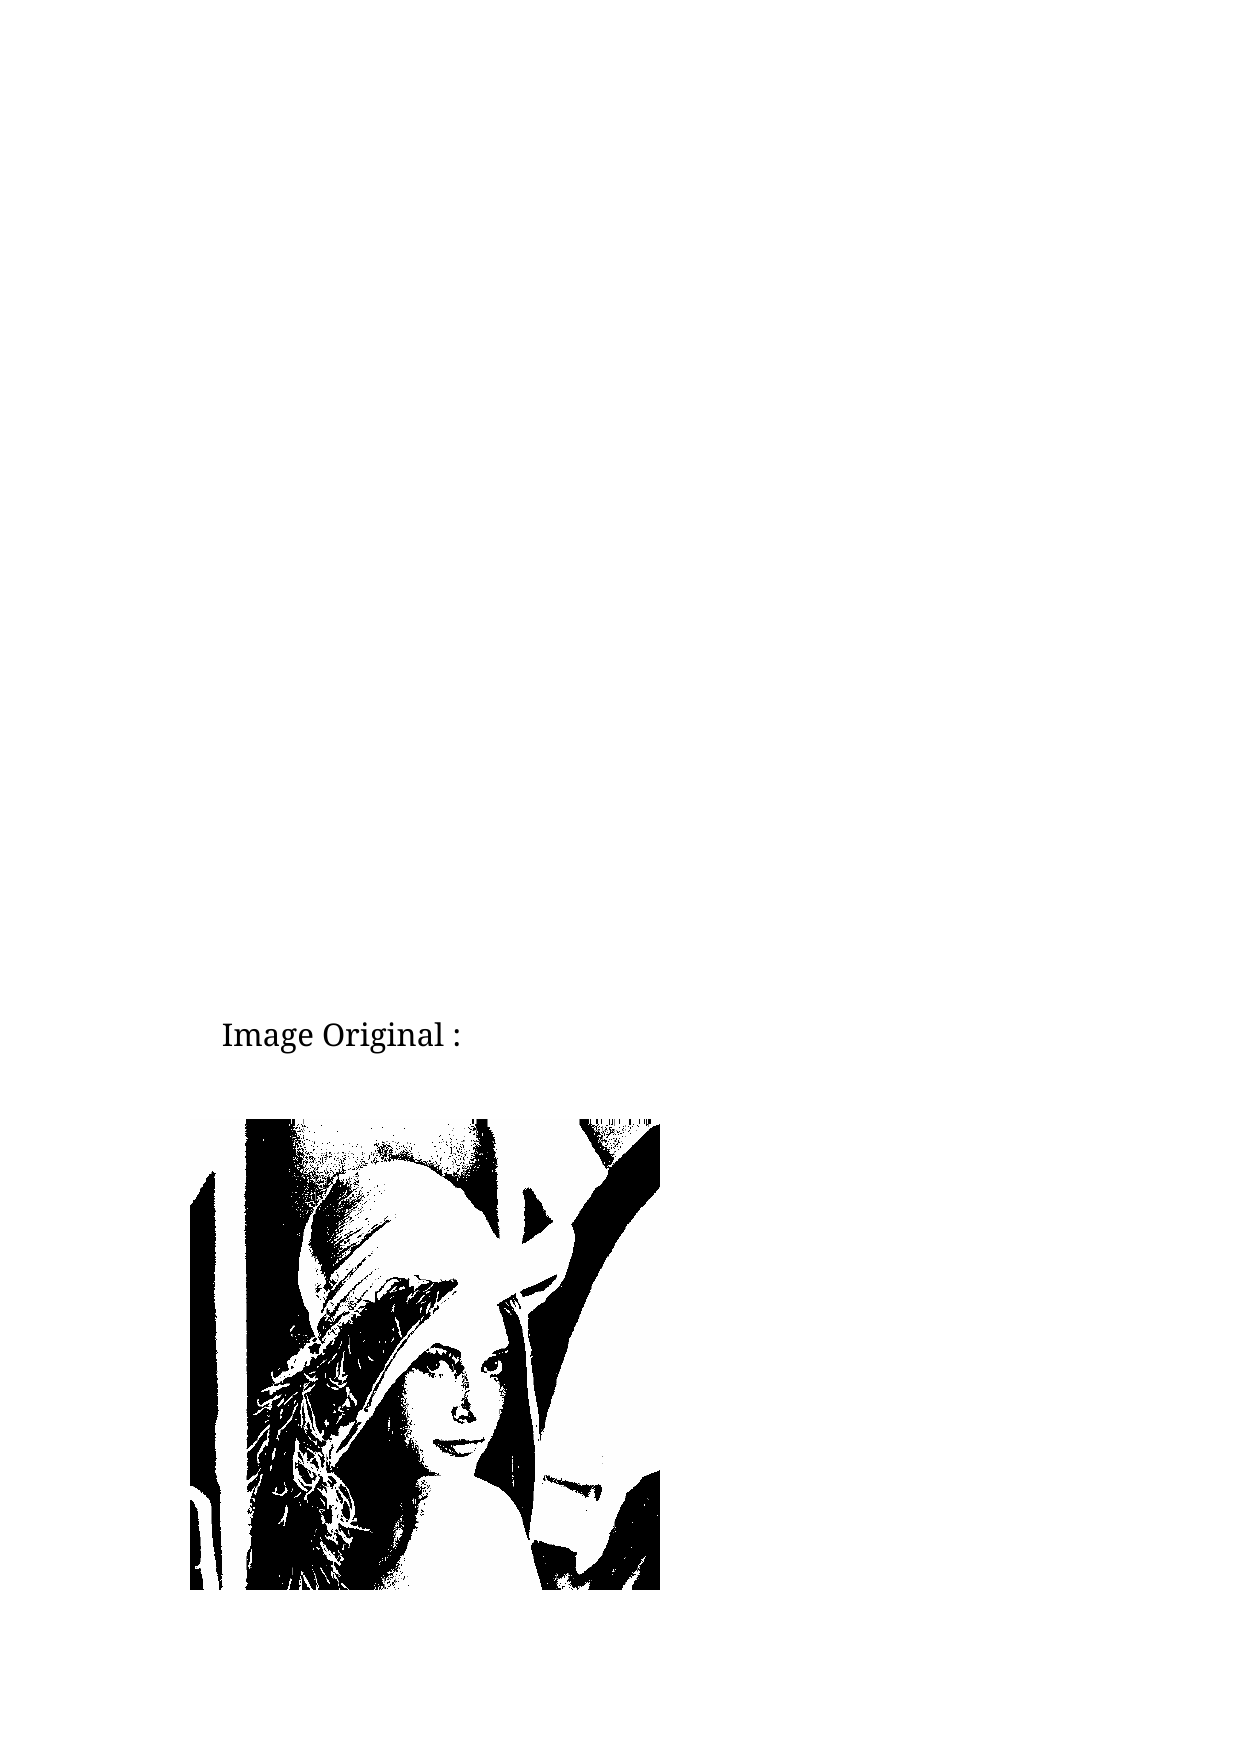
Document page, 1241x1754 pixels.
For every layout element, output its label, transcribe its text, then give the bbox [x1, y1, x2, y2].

picture [190, 1119, 660, 1590]
text Image Original : [0, 1013, 1122, 1055]
